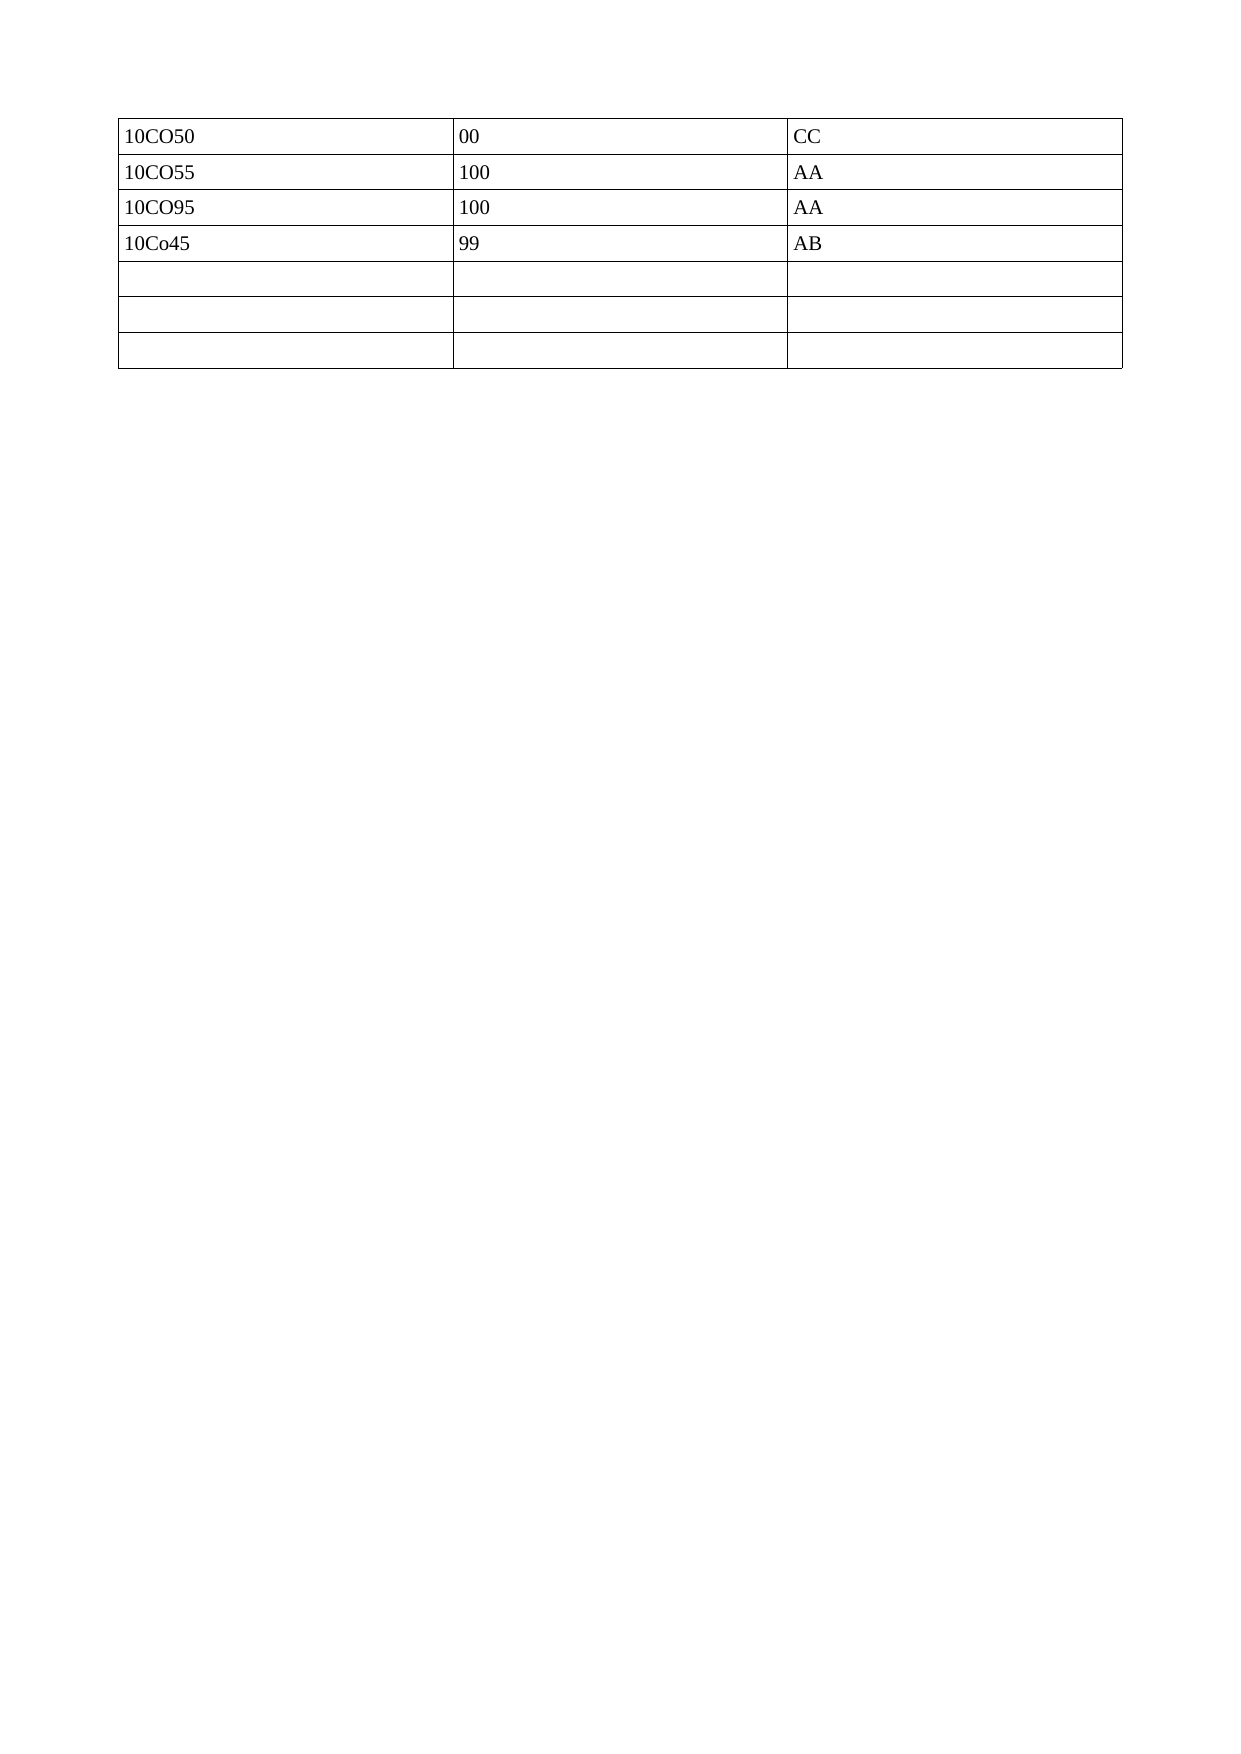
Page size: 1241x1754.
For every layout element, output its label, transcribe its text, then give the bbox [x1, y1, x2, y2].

table_cell [788, 262, 1122, 296]
table_cell [119, 262, 453, 296]
table_cell [454, 333, 787, 367]
table_cell AA [788, 190, 1122, 225]
table_cell 100 [454, 155, 787, 189]
table_cell 100 [454, 190, 787, 225]
table_cell [788, 297, 1122, 332]
table_cell 10Co45 [119, 226, 453, 261]
table_cell [454, 297, 787, 332]
table_cell [788, 333, 1122, 367]
table_header 00 [454, 119, 787, 154]
table_cell 10CO95 [119, 190, 453, 225]
table_header CC [788, 119, 1122, 154]
table_cell [454, 262, 787, 296]
table_cell AA [788, 155, 1122, 189]
table_cell [119, 333, 453, 367]
table_cell 99 [454, 226, 787, 261]
table_cell 10CO55 [119, 155, 453, 189]
table_cell [119, 297, 453, 332]
table_cell AB [788, 226, 1122, 261]
table_header 10CO50 [119, 119, 453, 154]
